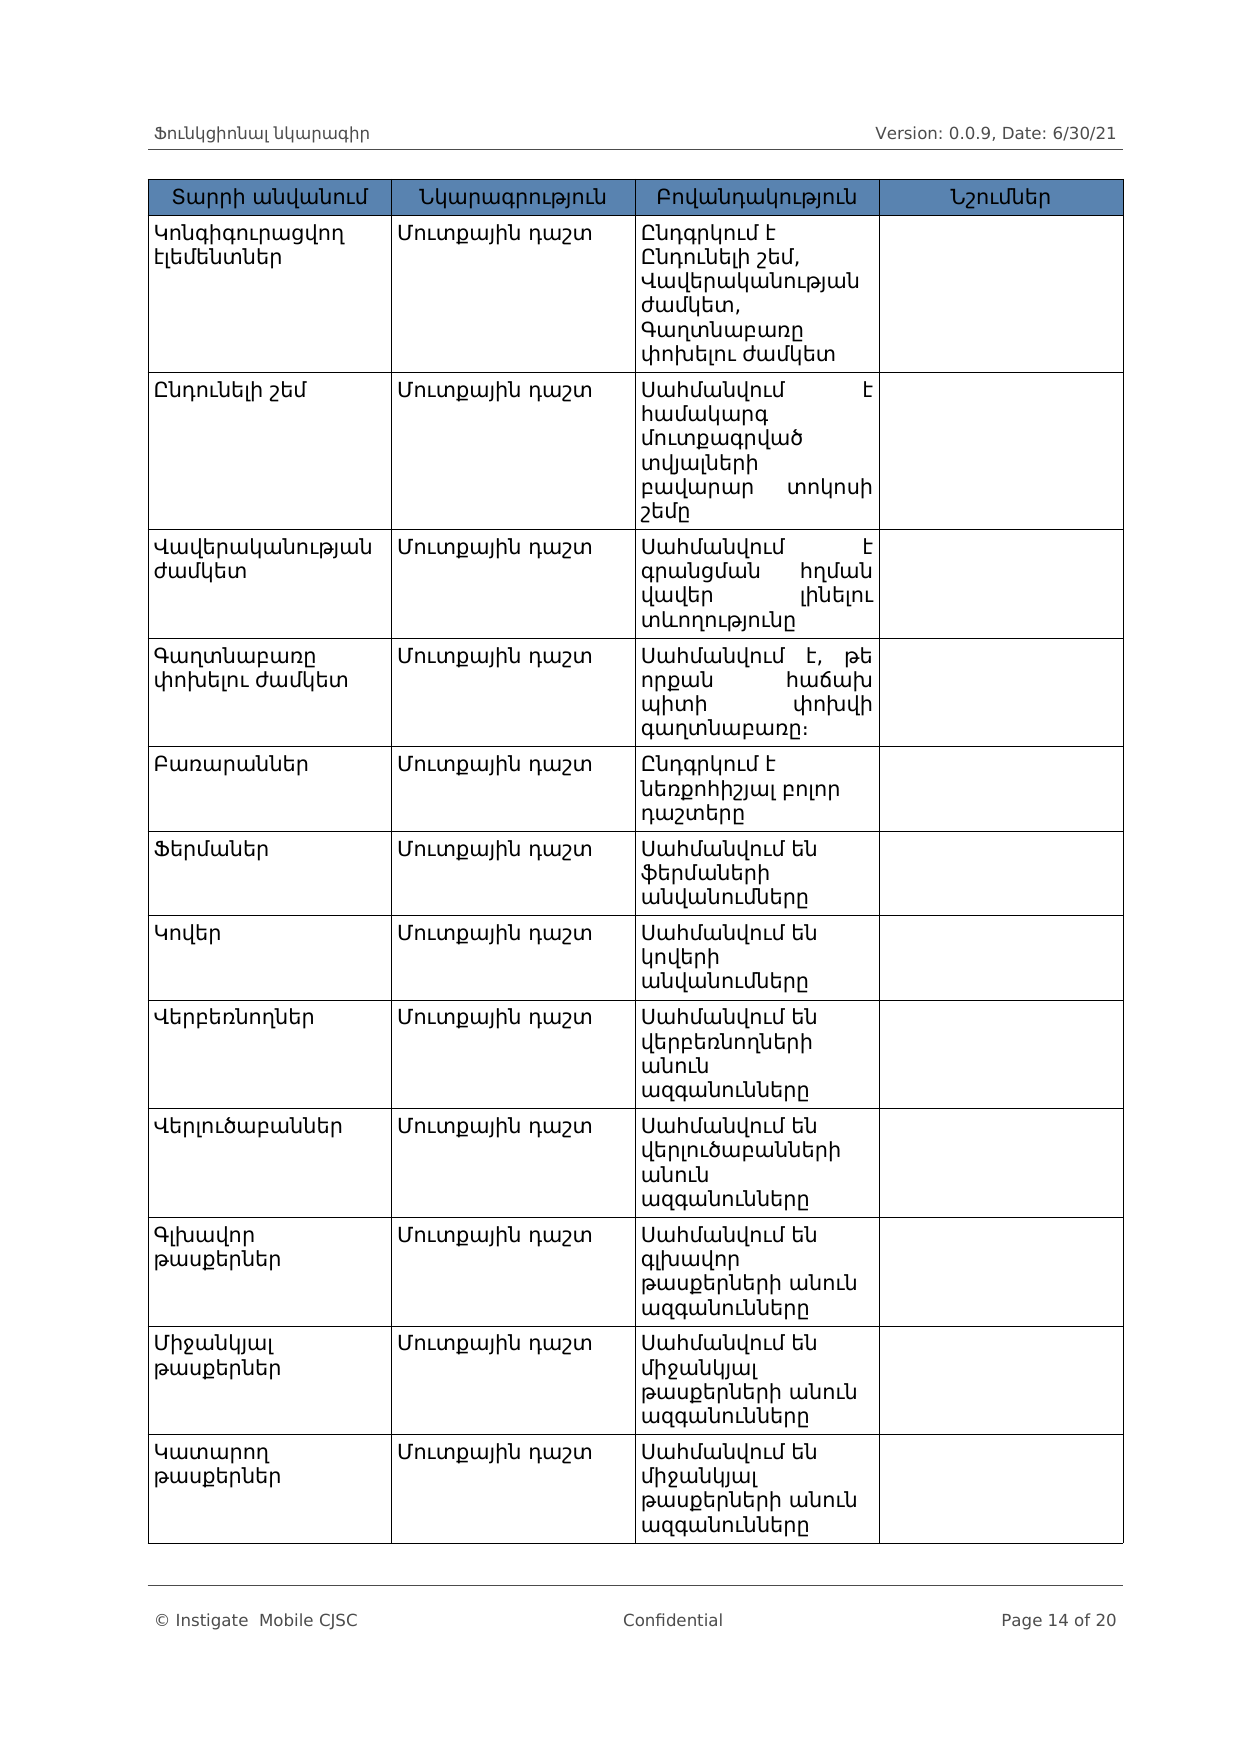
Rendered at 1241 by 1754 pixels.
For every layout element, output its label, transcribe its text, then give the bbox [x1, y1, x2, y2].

table_cell Մուտքային դաշտ [392, 916, 635, 999]
table_cell Մուտքային դաշտ [392, 1435, 635, 1543]
table_cell Մուտքային դաշտ [392, 1001, 635, 1108]
table_cell Ընդգրկում է նեռքոհիշյալ բոլոր դաշտերը [636, 747, 879, 831]
table_cell Սահմանվում են ֆերմաների անվանումները [636, 832, 879, 915]
table_header Բովանդակություն [636, 180, 879, 215]
table_cell Կովեր [149, 916, 391, 999]
table_cell [880, 1218, 1123, 1326]
table_cell Գլխավոր թասքերներ [149, 1218, 391, 1326]
table_cell Վերբեռնողներ [149, 1001, 391, 1108]
table_cell Միջանկյալ թասքերներ [149, 1327, 391, 1434]
table_cell Վավերականության ժամկետ [149, 530, 391, 638]
table_cell Սահմանվում են կովերի անվանումները [636, 916, 879, 999]
table_cell Սահմանվում է, թե որքան հաճախ պիտի փոխվի գաղտնաբառը։ [636, 639, 879, 746]
table_cell Կոնգիգուրացվող էլեմենտներ [149, 216, 391, 372]
table_cell Բառարաններ [149, 747, 391, 831]
table_cell Մուտքային դաշտ [392, 530, 635, 638]
table_cell Մուտքային դաշտ [392, 1218, 635, 1326]
table_cell Մուտքային դաշտ [392, 747, 635, 831]
table_cell Մուտքային դաշտ [392, 373, 635, 529]
table_cell [880, 832, 1123, 915]
table_cell Մուտքային դաշտ [392, 1327, 635, 1434]
table_cell [880, 1109, 1123, 1217]
table_cell Մուտքային դաշտ [392, 1109, 635, 1217]
table_cell [880, 530, 1123, 638]
table_cell Կատարող թասքերներ [149, 1435, 391, 1543]
table_cell Սահմանվում է համակարգ մուտքագրված տվյալների բավարար տոկոսի շեմը [636, 373, 879, 529]
table_cell Գաղտնաբառը փոխելու ժամկետ [149, 639, 391, 746]
table_cell Մուտքային դաշտ [392, 639, 635, 746]
table_cell [880, 1435, 1123, 1543]
table_cell Սահմանվում են գլխավոր թասքերների անուն ազգանունները [636, 1218, 879, 1326]
table_cell Սահմանվում են վերբեռնողների անուն ազգանունները [636, 1001, 879, 1108]
table_cell Ֆերմաներ [149, 832, 391, 915]
table_cell Սահմանվում են վերլուծաբանների անուն ազգանունները [636, 1109, 879, 1217]
table_cell [880, 916, 1123, 999]
table_cell [880, 1327, 1123, 1434]
table_cell [880, 747, 1123, 831]
table_cell Մուտքային դաշտ [392, 216, 635, 372]
table_cell [880, 373, 1123, 529]
table_cell [880, 1001, 1123, 1108]
table_cell Սահմանվում են միջանկյալ թասքերների անուն ազգանունները [636, 1435, 879, 1543]
table_cell Ընդունելի շեմ [149, 373, 391, 529]
table_cell Սահմանվում են միջանկյալ թասքերների անուն ազգանունները [636, 1327, 879, 1434]
table_cell Ընդգրկում է Ընդունելի շեմ, Վավերականության ժամկետ, Գաղտնաբառը փոխելու ժամկետ [636, 216, 879, 372]
table_header Նկարագրություն [392, 180, 635, 215]
table_header Նշումներ [880, 180, 1123, 215]
table_cell [880, 216, 1123, 372]
table_cell [880, 639, 1123, 746]
table_cell Սահմանվում է գրանցման հղման վավեր լինելու տևողությունը [636, 530, 879, 638]
table_header Տարրի անվանում [149, 180, 391, 215]
table_cell Վերլուծաբաններ [149, 1109, 391, 1217]
table_cell Մուտքային դաշտ [392, 832, 635, 915]
